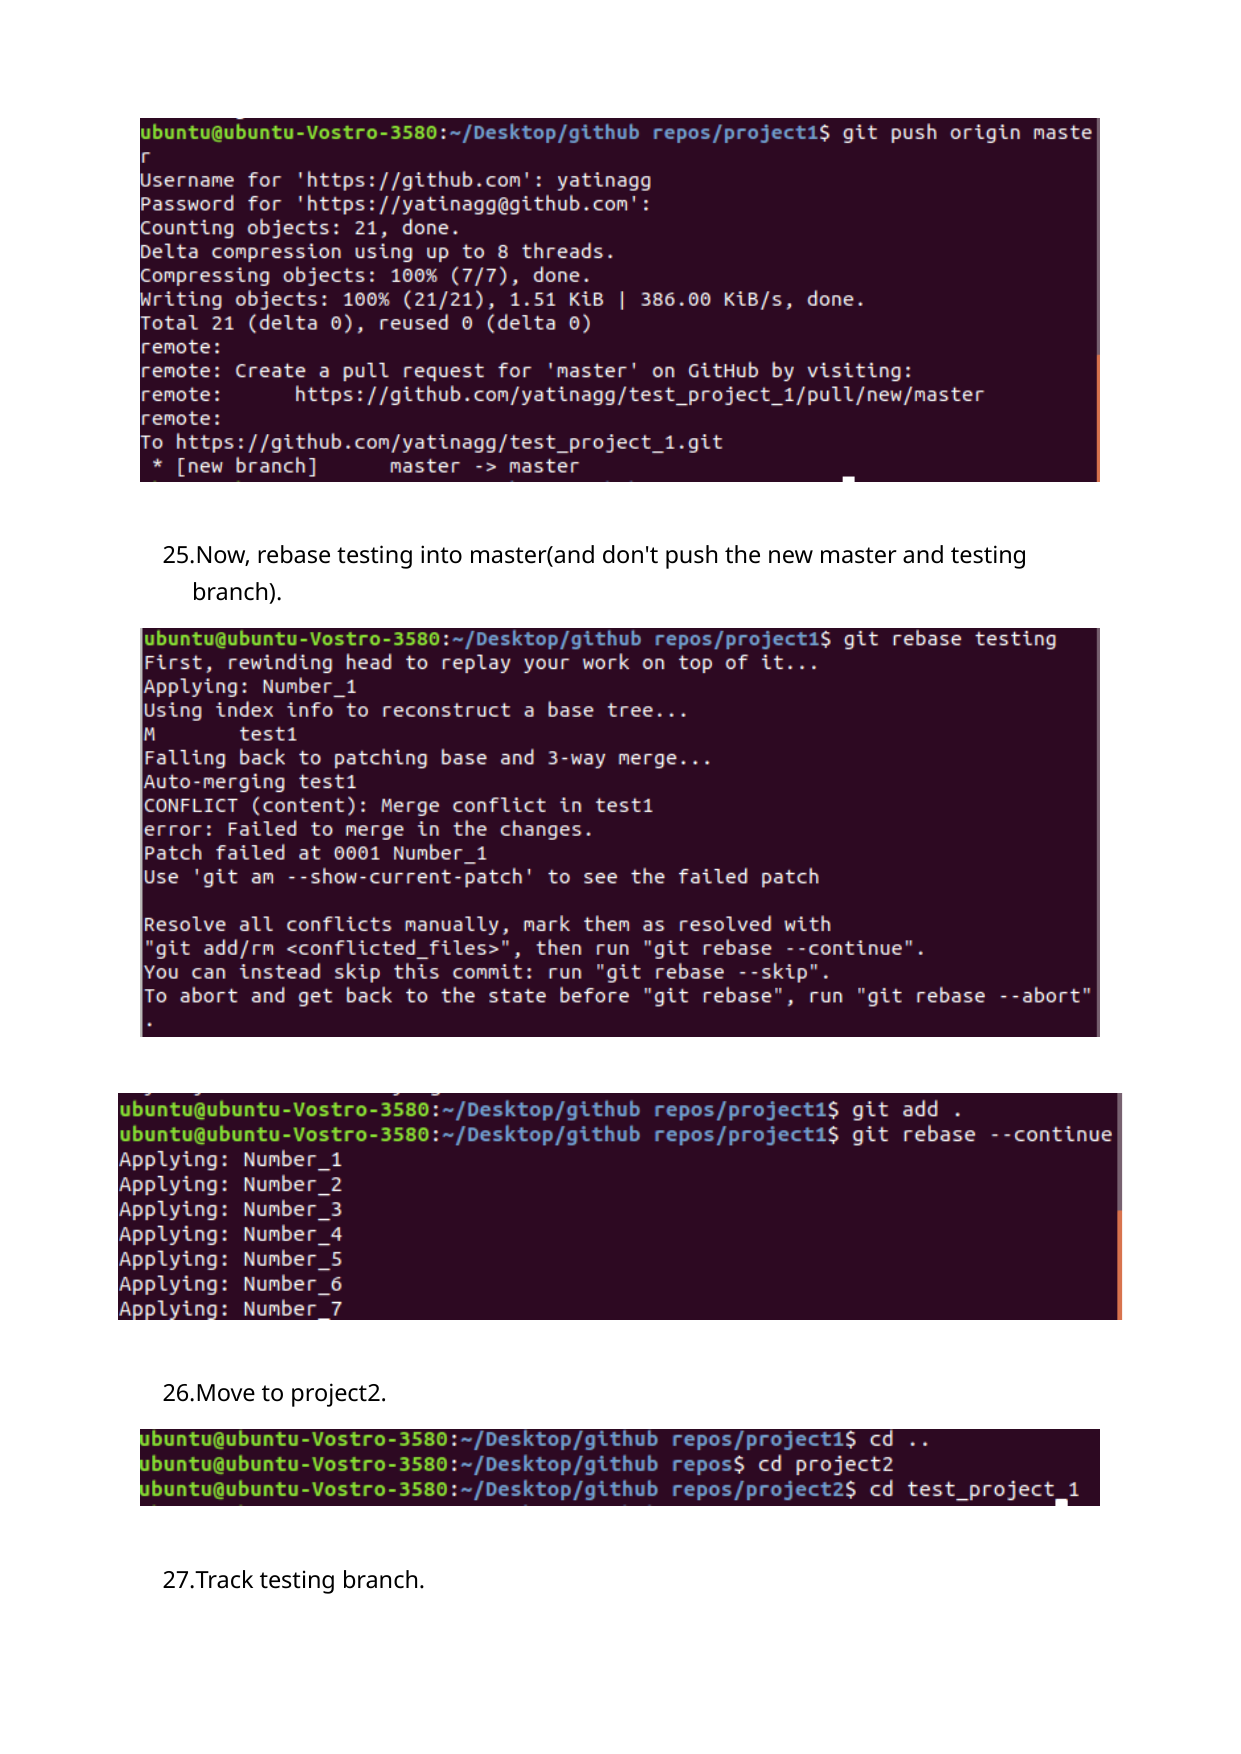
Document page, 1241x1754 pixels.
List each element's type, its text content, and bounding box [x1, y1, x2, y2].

picture [140, 1429, 1100, 1506]
picture [118, 1093, 1123, 1320]
list Now, rebase testing into master(and don't push the new master and testing branch). [162, 539, 1122, 608]
picture [140, 628, 1100, 1037]
picture [140, 118, 1100, 482]
list Move to project2. [162, 1377, 1122, 1409]
list Track testing branch. [162, 1563, 1122, 1595]
